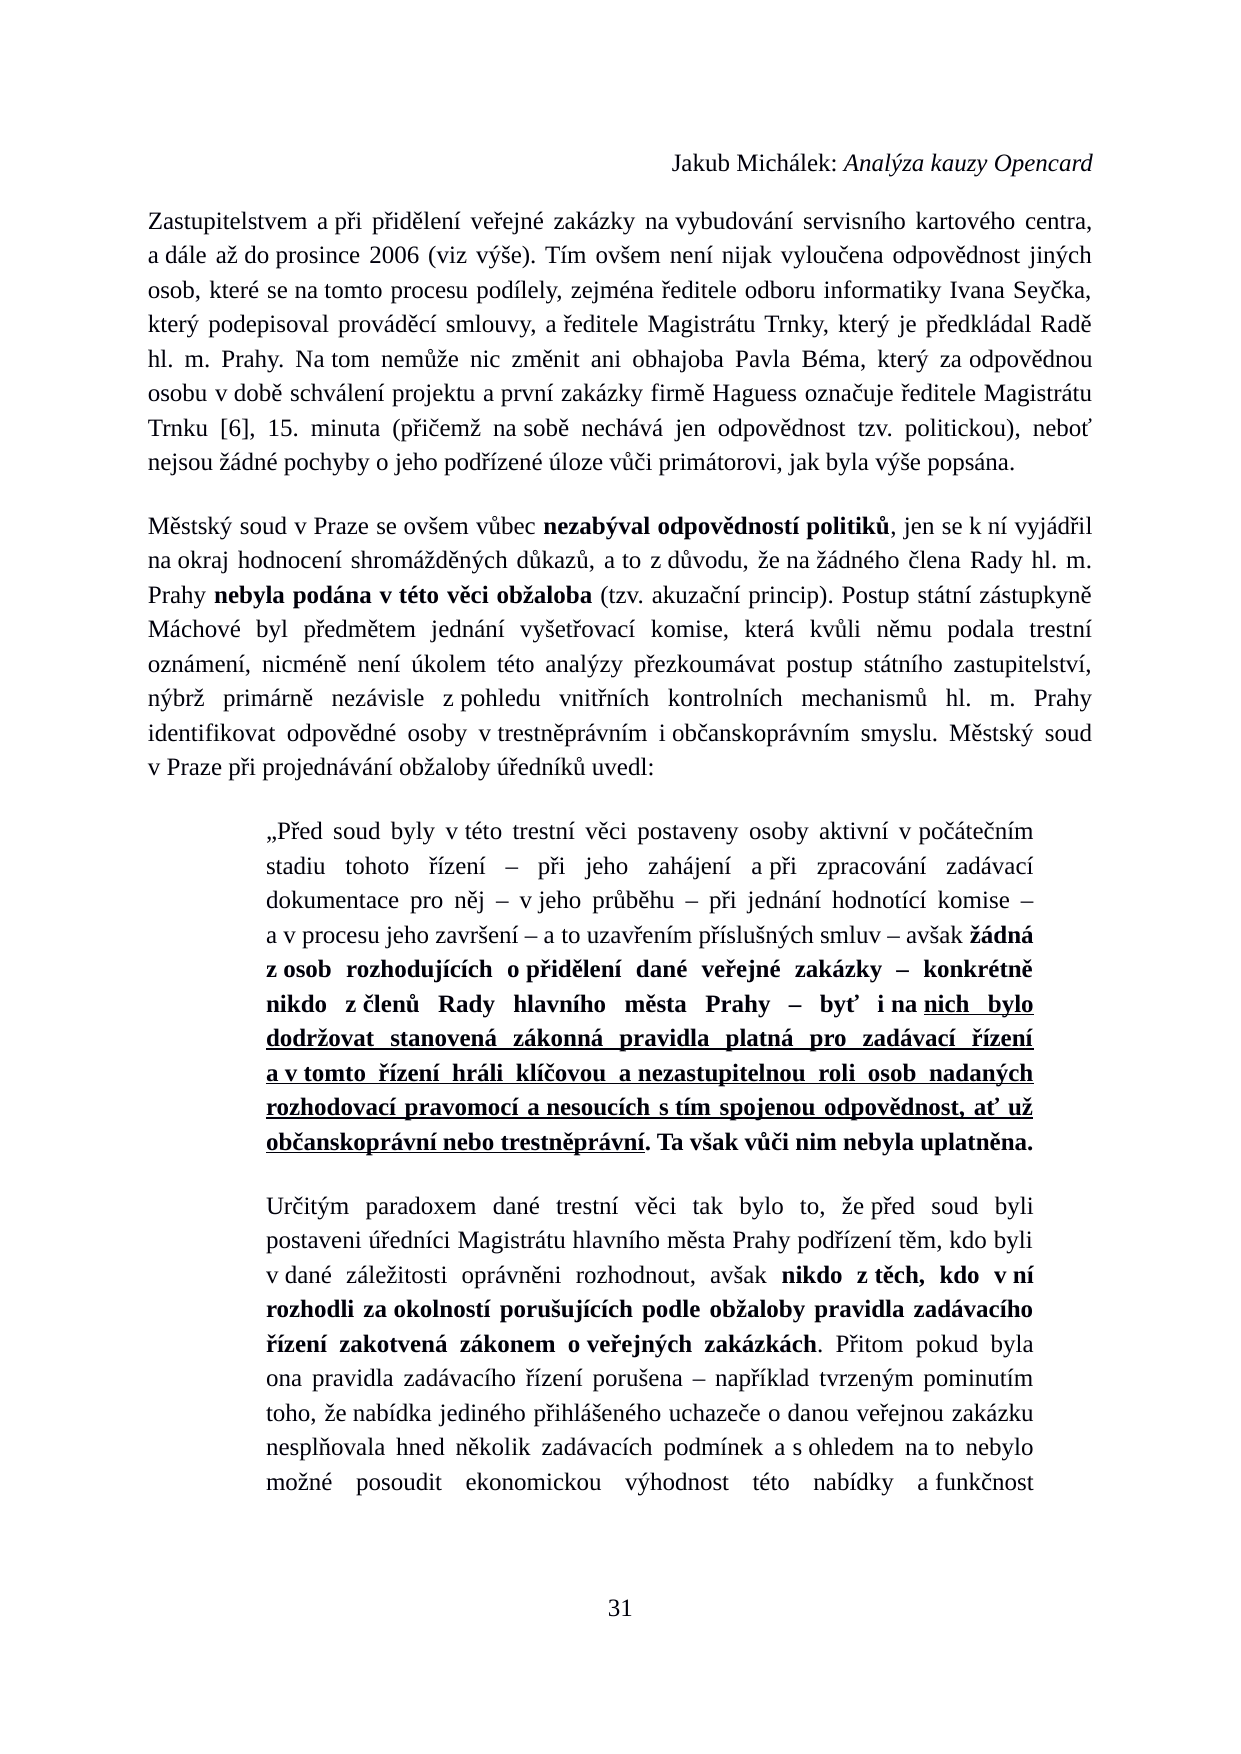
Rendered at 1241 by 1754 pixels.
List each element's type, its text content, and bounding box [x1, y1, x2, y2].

text „Před soud byly v této trestní věci postaveny osoby aktivní v počátečním stadiu tohoto řízení – při jeho zahájení a při zpracování zadávací dokumentace pro něj – v jeho průběhu – při jednání hodnotící komise – a v procesu jeho završení – a to uzavřením příslušných smluv – avšak žádná z osob rozhodujících o přidělení dané veřejné zakázky – konkrétně nikdo z členů Rady hlavního města Prahy – byť i na nich bylo dodržovat stanovená zákonná pravidla platná pro zadávací řízení [266, 816, 1033, 1048]
text Určitým paradoxem dané trestní věci tak bylo to, že před soud byli postaveni úředníci Magistrátu hlavního města Prahy podřízení těm, kdo byli v dané záležitosti oprávněni rozhodnout, avšak nikdo z těch, kdo v ní rozhodli za okolností porušujících podle obžaloby pravidla zadávacího řízení zakotvená zákonem o veřejných zakázkách. Přitom pokud byla ona pravidla zadávacího řízení porušena – například tvrzeným pominutím toho, že nabídka jediného přihlášeného uchazeče o danou veřejnou zakázku nesplňovala hned několik zadávacích podmínek a s ohledem na to nebylo možné posoudit ekonomickou výhodnost této nabídky a funkčnost [266, 1191, 1033, 1495]
text Městský soud v Praze se ovšem vůbec nezabýval odpovědností politiků, jen se k ní vyjádřil na okraj hodnocení shromážděných důkazů, a to z důvodu, že na žádného člena Rady hl. m. Prahy nebyla podána v této věci obžaloba (tzv. akuzační princip). Postup státní zástupkyně Máchové byl předmětem jednání vyšetřovací komise, která kvůli němu podala trestní oznámení, nicméně není úkolem této analýzy přezkoumávat postup státního zastupitelství, nýbrž primárně nezávisle z pohledu vnitřních kontrolních mechanismů hl. m. Prahy identifikovat odpovědné osoby v trestněprávním i občanskoprávním smyslu. Městský soud v Praze při projednávání obžaloby úředníků uvedl: [148, 511, 1093, 781]
text občanskoprávní nebo trestněprávní. Ta však vůči nim nebyla uplatněna. [266, 1119, 1033, 1156]
text a v tomto řízení hráli klíčovou a nezastupitelnou roli osob nadaných [266, 1050, 1033, 1083]
text rozhodovací pravomocí a nesoucích s tím spojenou odpovědnost, ať už [266, 1084, 1033, 1117]
text Zastupitelstvem a při přidělení veřejné zakázky na vybudování servisního kartového centra, a dále až do prosince 2006 (viz výše). Tím ovšem není nijak vyloučena odpovědnost jiných osob, které se na tomto procesu podílely, zejména ředitele odboru informatiky Ivana Seyčka, který podepisoval prováděcí smlouvy, a ředitele Magistrátu Trnky, který je předkládal Radě hl. m. Prahy. Na tom nemůže nic změnit ani obhajoba Pavla Béma, který za odpovědnou osobu v době schválení projektu a první zakázky firmě Haguess označuje ředitele Magistrátu Trnku [6], 15. minuta (přičemž na sobě nechává jen odpovědnost tzv. politickou), neboť nejsou žádné pochyby o jeho podřízené úloze vůči primátorovi, jak byla výše popsána. [148, 206, 1093, 476]
